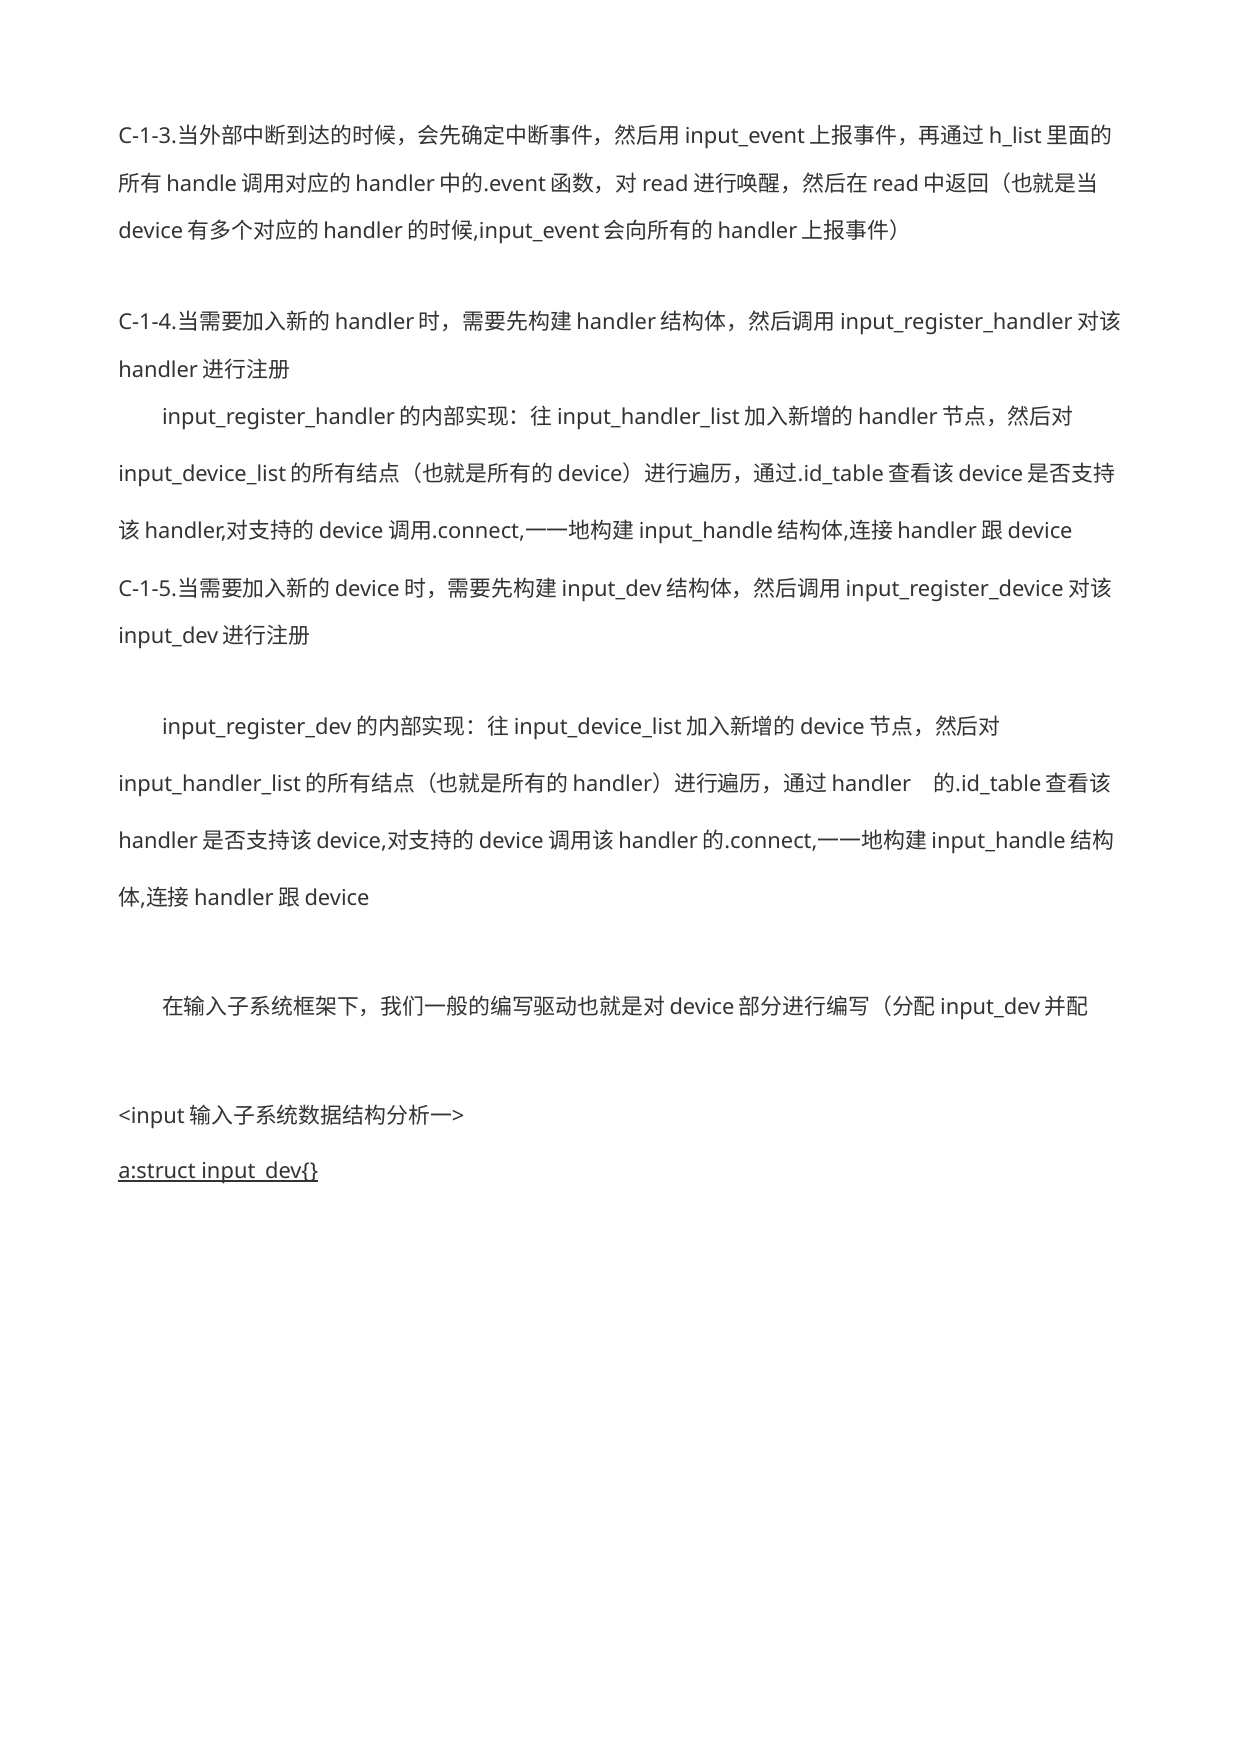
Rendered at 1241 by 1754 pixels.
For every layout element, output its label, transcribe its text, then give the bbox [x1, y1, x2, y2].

text input_register_dev的内部实现：往input_device_list加入新增的device节点，然后对input_handler_list的所有结点（也就是所有的handler）进行遍历，通过handler 的.id_table查看该handler是否支持该device,对支持的device调用该handler的.connect,一一地构建input_handle结构体,连接handler跟device [118, 709, 1122, 912]
text input_register_handler的内部实现：往input_handler_list加入新增的handler节点，然后对input_device_list的所有结点（也就是所有的device）进行遍历，通过.id_table查看该device是否支持该handler,对支持的device调用.connect,一一地构建input_handle结构体,连接handler跟device [118, 399, 1122, 545]
text 在输入子系统框架下，我们一般的编写驱动也就是对device部分进行编写（分配input_dev并配 [118, 989, 1122, 1021]
text C-1-5.当需要加入新的device时，需要先构建input_dev结构体，然后调用input_register_device对该input_dev进行注册 [118, 571, 1122, 650]
text C-1-3.当外部中断到达的时候，会先确定中断事件，然后用input_event上报事件，再通过h_list里面的所有handle调用对应的handler中的.event函数，对read进行唤醒，然后在read中返回（也就是当device有多个对应的handler的时候,input_event会向所有的handler上报事件） [118, 118, 1122, 245]
text a:struct input_dev{} [118, 1155, 1122, 1185]
text <input输入子系统数据结构分析一> [118, 1098, 1122, 1130]
text C-1-4.当需要加入新的handler时，需要先构建handler结构体，然后调用input_register_handler对该handler进行注册 [118, 304, 1122, 383]
